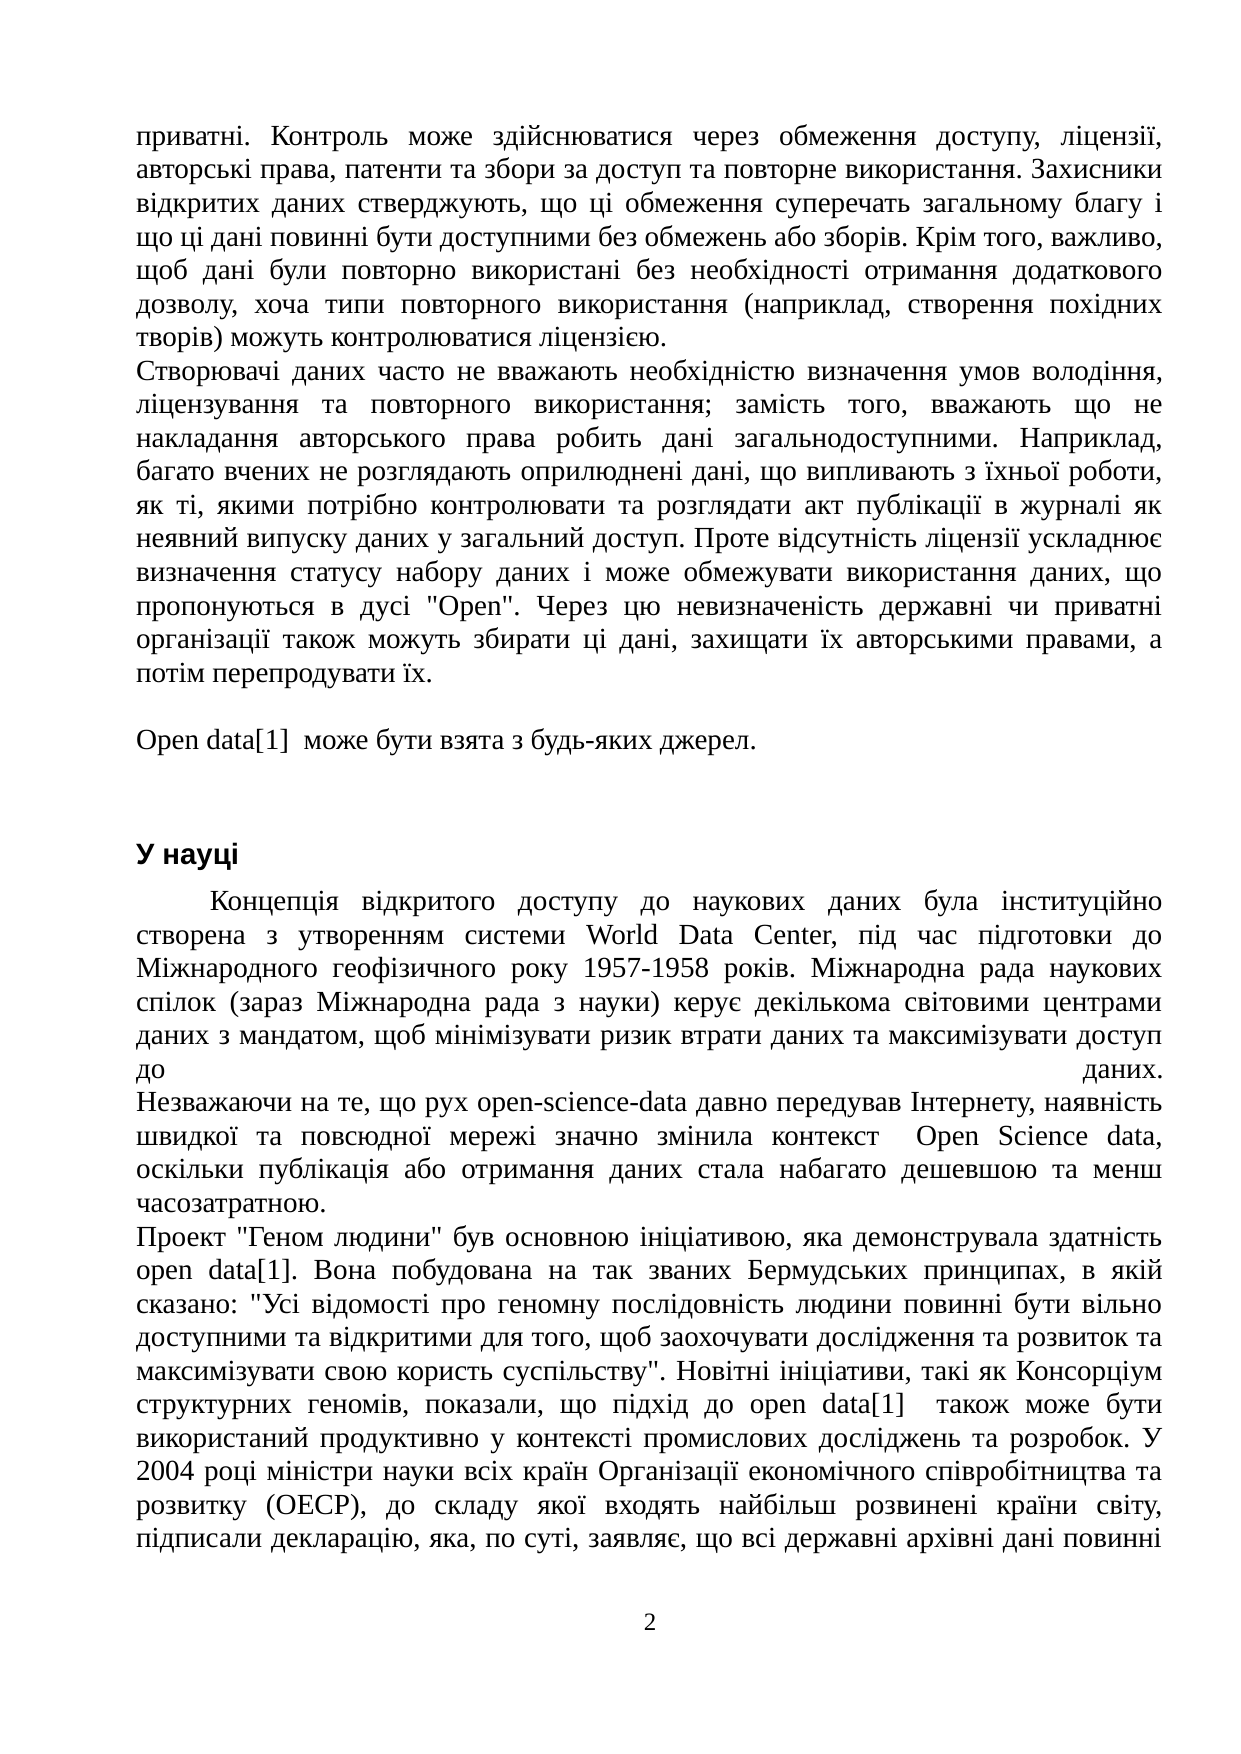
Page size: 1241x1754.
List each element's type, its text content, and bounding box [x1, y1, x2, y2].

text Open data[1] може бути взята з будь-яких джерел. [136, 722, 1163, 755]
text Створювачі даних часто не вважають необхідністю визначення умов володіння, ліцензування та повторного використання; замість того, вважають що не накладання авторського права робить дані загальнодоступними. Наприклад, багато вчених не розглядають оприлюднені дані, що випливають з їхньої роботи, як ті, якими потрібно контролювати та розглядати акт публікації в журналі як неявний випуску даних у загальний доступ. Проте відсутність ліцензії ускладнює визначення статусу набору даних і може обмежувати використання даних, що пропонуються в дусі "Open". Через цю невизначеність державні чи приватні організації також можуть збирати ці дані, захищати їх авторськими правами, а потім перепродувати їх. [136, 353, 1163, 688]
text приватні. Контроль може здійснюватися через обмеження доступу, ліцензії, авторські права, патенти та збори за доступ та повторне використання. Захисники відкритих даних стверджують, що ці обмеження суперечать загальному благу і що ці дані повинні бути доступними без обмежень або зборів. Крім того, важливо, щоб дані були повторно використані без необхідності отримання додаткового дозволу, хоча типи повторного використання (наприклад, створення похідних творів) можуть контролюватися ліцензією. [136, 118, 1163, 353]
subtitle У науці [136, 837, 1163, 871]
text Концепція відкритого доступу до наукових даних була інституційно створена з утворенням системи World Data Center, під час підготовки до Міжнародного геофізичного року 1957-1958 років. Міжнародна рада наукових спілок (зараз Міжнародна рада з науки) керує декількома світовими центрами даних з мандатом, щоб мінімізувати ризик втрати даних та максимізувати доступ до даних. Незважаючи на те, що рух open-science-data давно передував Інтернету, наявність швидкої та повсюдної мережі значно змінила контекст Open Science data, оскільки публікація або отримання даних стала набагато дешевшою та менш часозатратною. Проект "Геном людини" був основною ініціативою, яка демонструвала здатність open data[1]. Вона побудована на так званих Бермудських принципах, в якій сказано: "Усі відомості про геномну послідовність людини повинні бути вільно доступними та відкритими для того, щоб заохочувати дослідження та розвиток та максимізувати свою користь суспільству". Новітні ініціативи, такі як Консорціум структурних геномів, показали, що підхід до open data[1] також може бути використаний продуктивно у контексті промислових досліджень та розробок. У 2004 році міністри науки всіх країн Організації економічного співробітництва та розвитку (ОЕСР), до складу якої входять найбільш розвинені країни світу, підписали декларацію, яка, по суті, заявляє, що всі державні архівні дані повинні [136, 883, 1163, 1554]
